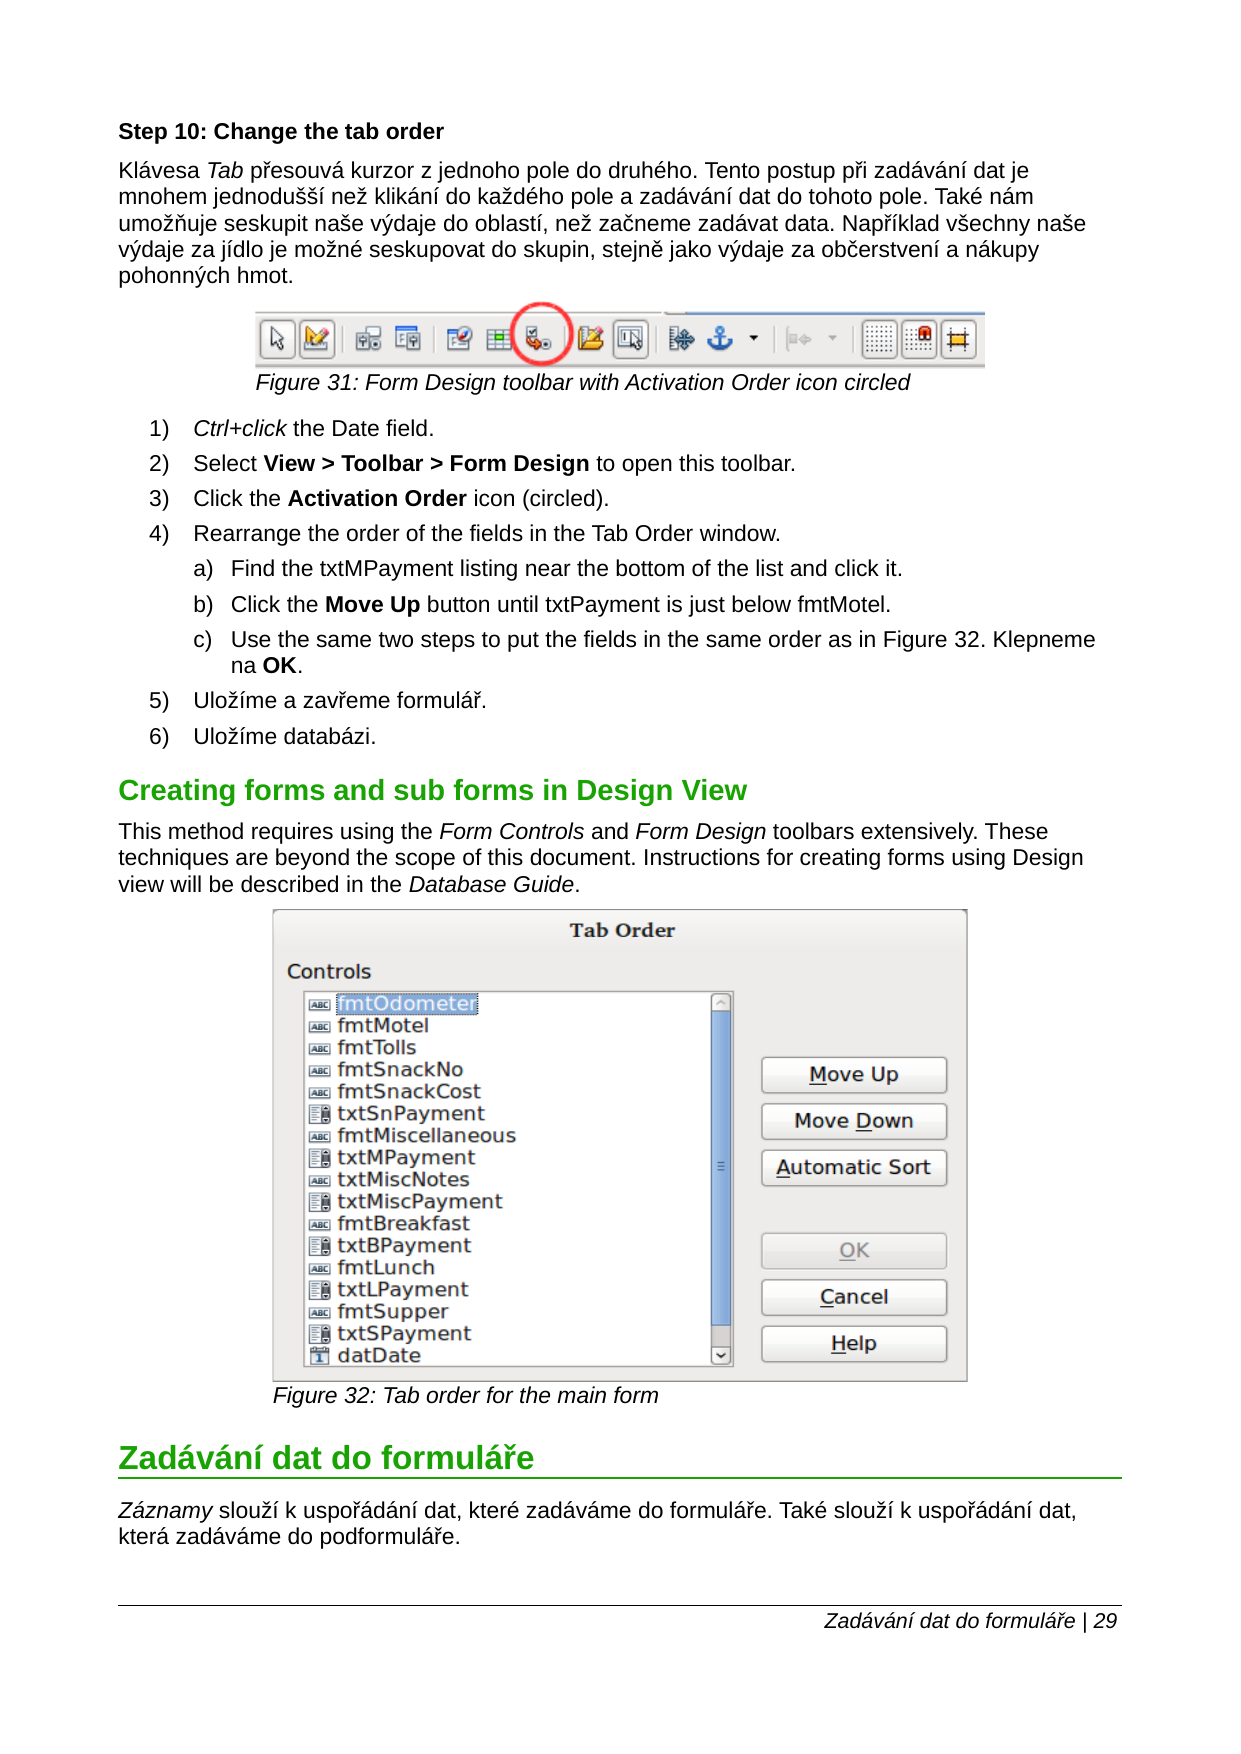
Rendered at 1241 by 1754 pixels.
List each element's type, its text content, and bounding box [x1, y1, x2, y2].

picture [255, 301, 985, 369]
list Find the txtMPayment listing near the bottom of the list and click it. [193, 555, 1122, 582]
list Ctrl+click the Date field. [169, 414, 1122, 441]
text Figure 31: Form Design toolbar with Activation Order icon circled [255, 369, 985, 395]
picture [272, 909, 968, 1382]
text Figure 32: Tab order for the main form [273, 1382, 968, 1408]
text Klávesa Tab přesouvá kurzor z jednoho pole do druhého. Tento postup při zadávání dat je mnohem jednodušší než klikání do každého pole a zadávání dat do tohoto pole. Také nám umožňuje seskupit naše výdaje do oblastí, než začneme zadávat data. Například všechny naše výdaje za jídlo je možné seskupovat do skupin, stejně jako výdaje za občerstvení a nákupy pohonných hmot. [118, 157, 1122, 289]
text This method requires using the Form Controls and Form Design toolbars extensively. These techniques are beyond the scope of this document. Instructions for creating forms using Design view will be described in the Database Guide. [118, 818, 1122, 897]
list Click the Activation Order icon (circled). [169, 485, 1122, 511]
text Step 10: Change the tab order [118, 118, 1122, 144]
subtitle Zadávání dat do formuláře [118, 1438, 1122, 1477]
list Use the same two steps to put the fields in the same order as in Figure 32. Klepneme na OK. [193, 626, 1122, 678]
list Click the Move Up button until txtPayment is just below fmtMotel. [193, 591, 1122, 617]
list Uložíme databázi. [169, 723, 1122, 749]
text Záznamy slouží k uspořádání dat, které zadáváme do formuláře. Také slouží k uspořádání dat, která zadáváme do podformuláře. [118, 1497, 1122, 1549]
subtitle Creating forms and sub forms in Design View [118, 773, 1122, 806]
list Select View > Toolbar > Form Design to open this toolbar. [169, 450, 1122, 476]
list Uložíme a zavřeme formulář. [169, 687, 1122, 714]
list Rearrange the order of the fields in the Tab Order window. [169, 520, 1122, 547]
